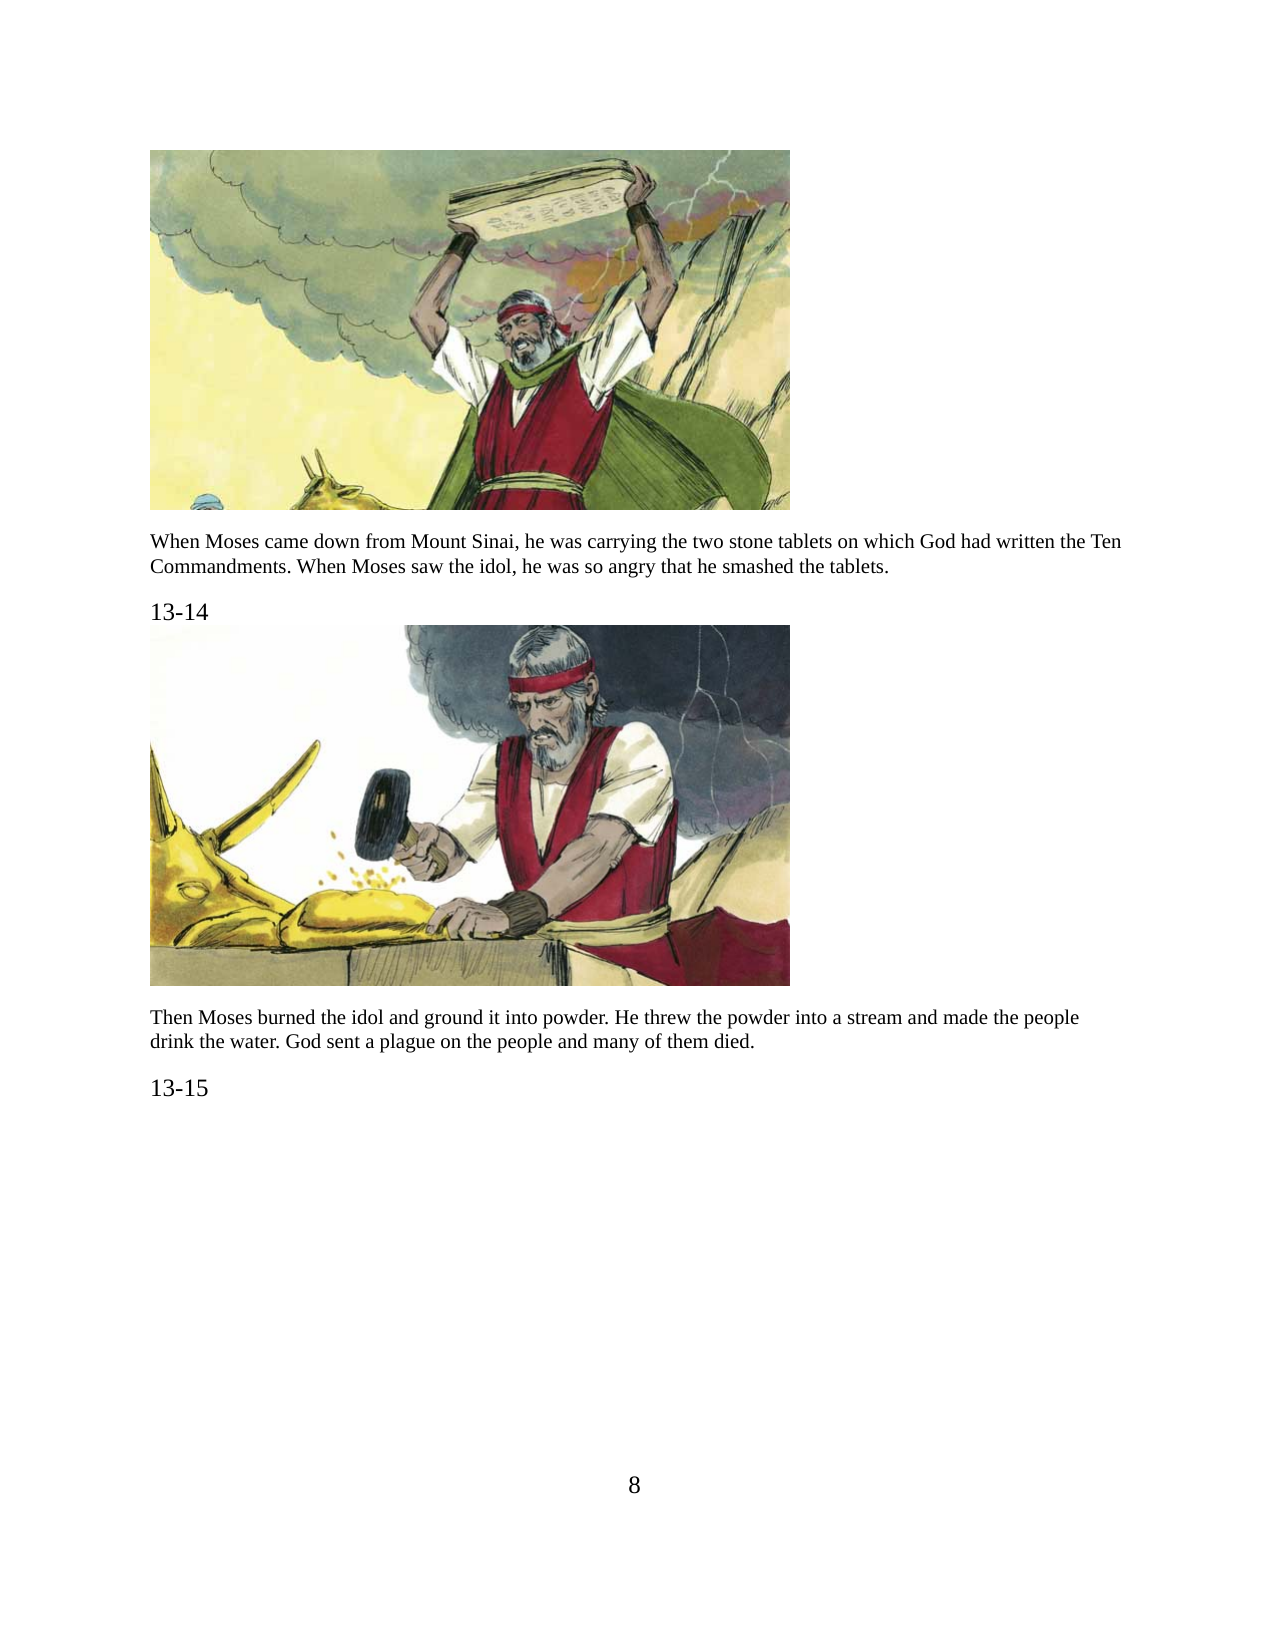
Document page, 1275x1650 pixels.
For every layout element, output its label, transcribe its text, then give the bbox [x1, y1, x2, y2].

picture [150, 625, 790, 986]
text When Moses came down from Mount Sinai, he was carrying the two stone tablets on which God had written the Ten Commandments. When Moses saw the idol, he was so angry that he smashed the tablets. [150, 529, 1125, 578]
subtitle 13-15 [150, 1073, 1125, 1102]
picture [150, 150, 790, 510]
subtitle 13-14 [150, 597, 1125, 626]
text Then Moses burned the idol and ground it into powder. He threw the powder into a stream and made the people drink the water. God sent a plague on the people and many of them died. [150, 1005, 1125, 1053]
